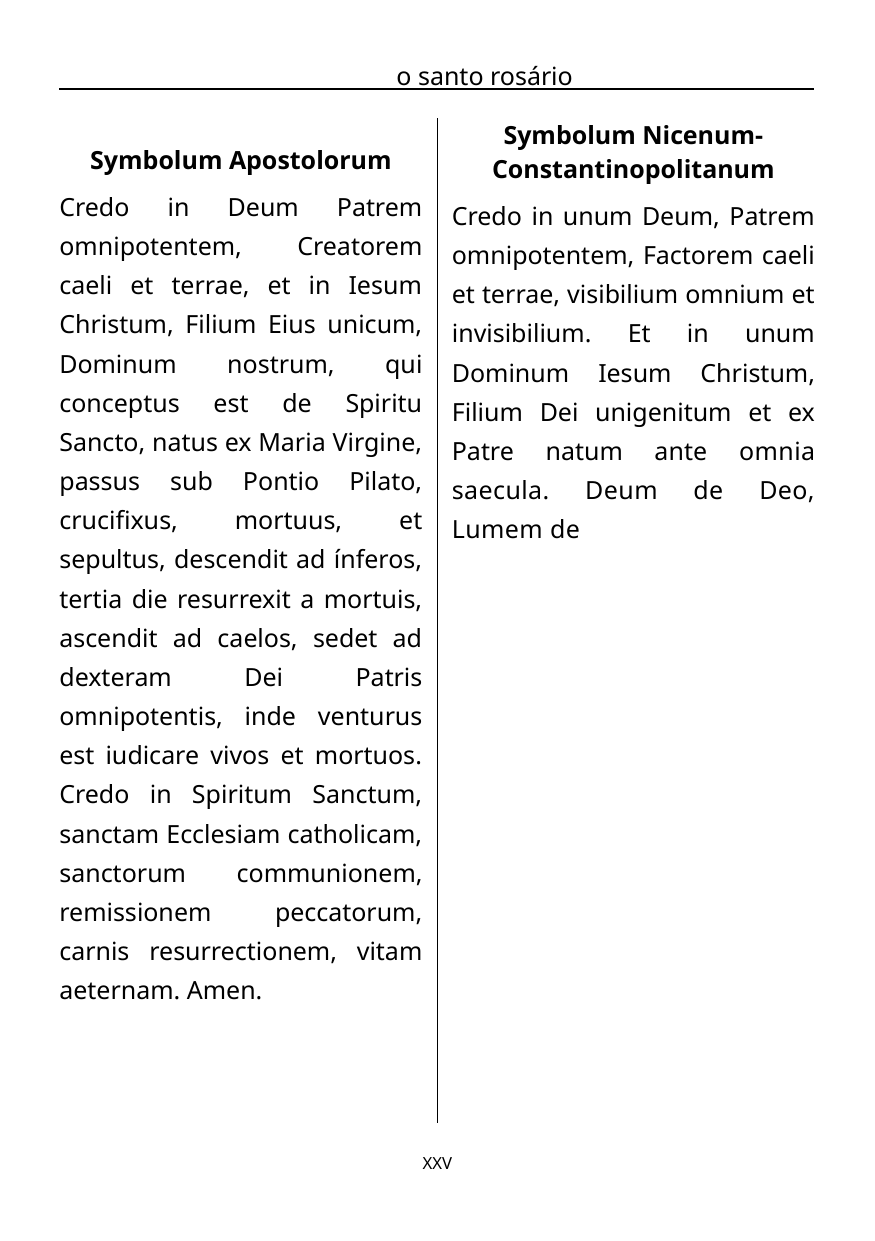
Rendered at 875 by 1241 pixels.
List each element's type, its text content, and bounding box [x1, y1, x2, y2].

text Credo in unum Deum, Patrem omnipotentem, Factorem caeli et terrae, visibilium omnium et invisibilium. Et in unum Dominum Iesum Christum, Filium Dei unigenitum et ex Patre natum ante omnia saecula. Deum de Deo, Lumem de [452, 199, 815, 546]
text Credo in Deum Patrem omnipotentem, Creatorem caeli et terrae, et in Iesum Christum, Filium Eius unicum, Dominum nostrum, qui conceptus est de Spiritu Sancto, natus ex Maria Virgine, passus sub Pontio Pilato, crucifixus, mortuus, et sepultus, descendit ad ínferos, tertia die resurrexit a mortuis, ascendit ad caelos, sedet ad dexteram Dei Patris omnipotentis, inde venturus est iudicare vivos et mortuos. Credo in Spiritum Sanctum, sanctam Ecclesiam catholicam, sanctorum communionem, remissionem peccatorum, carnis resurrectionem, vitam aeternam. Amen. [59, 189, 422, 1007]
text Symbolum Apostolorum [59, 143, 422, 177]
text Symbolum Nicenum-Constantinopolitanum [452, 118, 815, 186]
